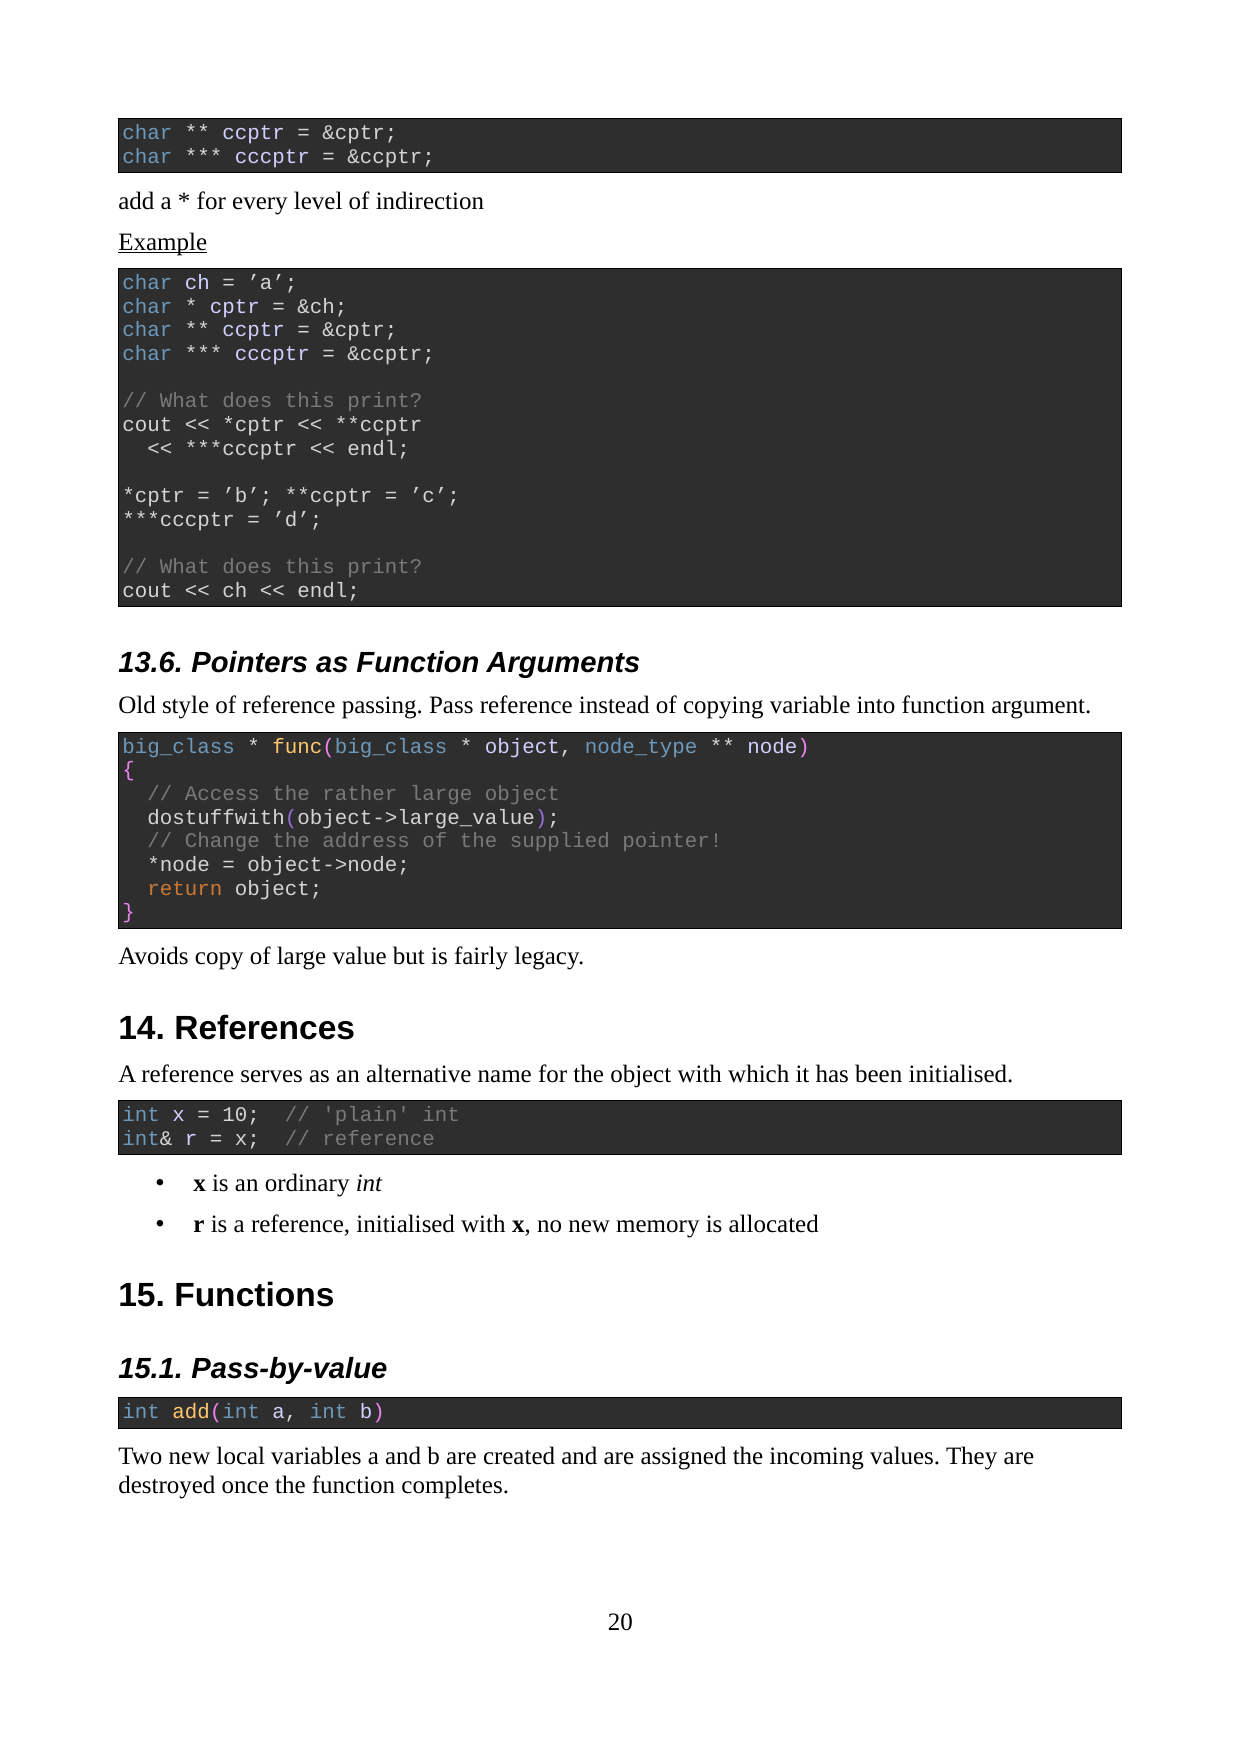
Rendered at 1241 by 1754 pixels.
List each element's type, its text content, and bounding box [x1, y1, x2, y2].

text dostuffwith(object->large_value); [119, 803, 1121, 826]
text char ** ccptr = &cptr; [119, 119, 1121, 142]
text *node = object->node; [119, 850, 1121, 874]
text << ***cccptr << endl; [119, 434, 1121, 457]
text Two new local variables a and b are created and are assigned the incoming values. They are destroyed once the function completes. [118, 1441, 1122, 1499]
text int add(int a, int b) [119, 1398, 1121, 1428]
text // Change the address of the supplied pointer! [119, 826, 1121, 850]
text } [119, 897, 1121, 928]
text char *** cccptr = &ccptr; [119, 142, 1121, 172]
text char *** cccptr = &ccptr; [119, 339, 1121, 363]
text return object; [119, 874, 1121, 897]
text big_class * func(big_class * object, node_type ** node) [119, 733, 1121, 756]
text add a * for every level of indirection [118, 186, 1122, 214]
subtitle Pointers as Function Arguments [118, 644, 1122, 678]
text char * cptr = &ch; [119, 292, 1121, 316]
text Example [118, 227, 1122, 256]
text // What does this print? [119, 552, 1121, 576]
text // What does this print? [119, 386, 1121, 410]
subtitle References [118, 1008, 1122, 1046]
list r is a reference, initialised with x, no new memory is allocated [156, 1209, 1122, 1238]
text A reference serves as an alternative name for the object with which it has been initialised. [118, 1059, 1122, 1087]
text char ** ccptr = &cptr; [119, 316, 1121, 339]
text cout << *cptr << **ccptr [119, 410, 1121, 434]
text Old style of reference passing. Pass reference instead of copying variable into function argument. [118, 691, 1122, 719]
text { [119, 756, 1121, 779]
text int& r = x; // reference [119, 1124, 1121, 1154]
text *cptr = ’b’; **ccptr = ’c’; [119, 481, 1121, 505]
text Avoids copy of large value but is fairly legacy. [118, 941, 1122, 970]
subtitle Pass-by-value [118, 1351, 1122, 1385]
text ***cccptr = ’d’; [119, 505, 1121, 528]
text int x = 10; // 'plain' int [119, 1101, 1121, 1124]
subtitle Functions [118, 1275, 1122, 1314]
list x is an ordinary int [156, 1168, 1122, 1196]
text cout << ch << endl; [119, 576, 1121, 606]
text char ch = ’a’; [119, 269, 1121, 292]
text // Access the rather large object [119, 779, 1121, 803]
